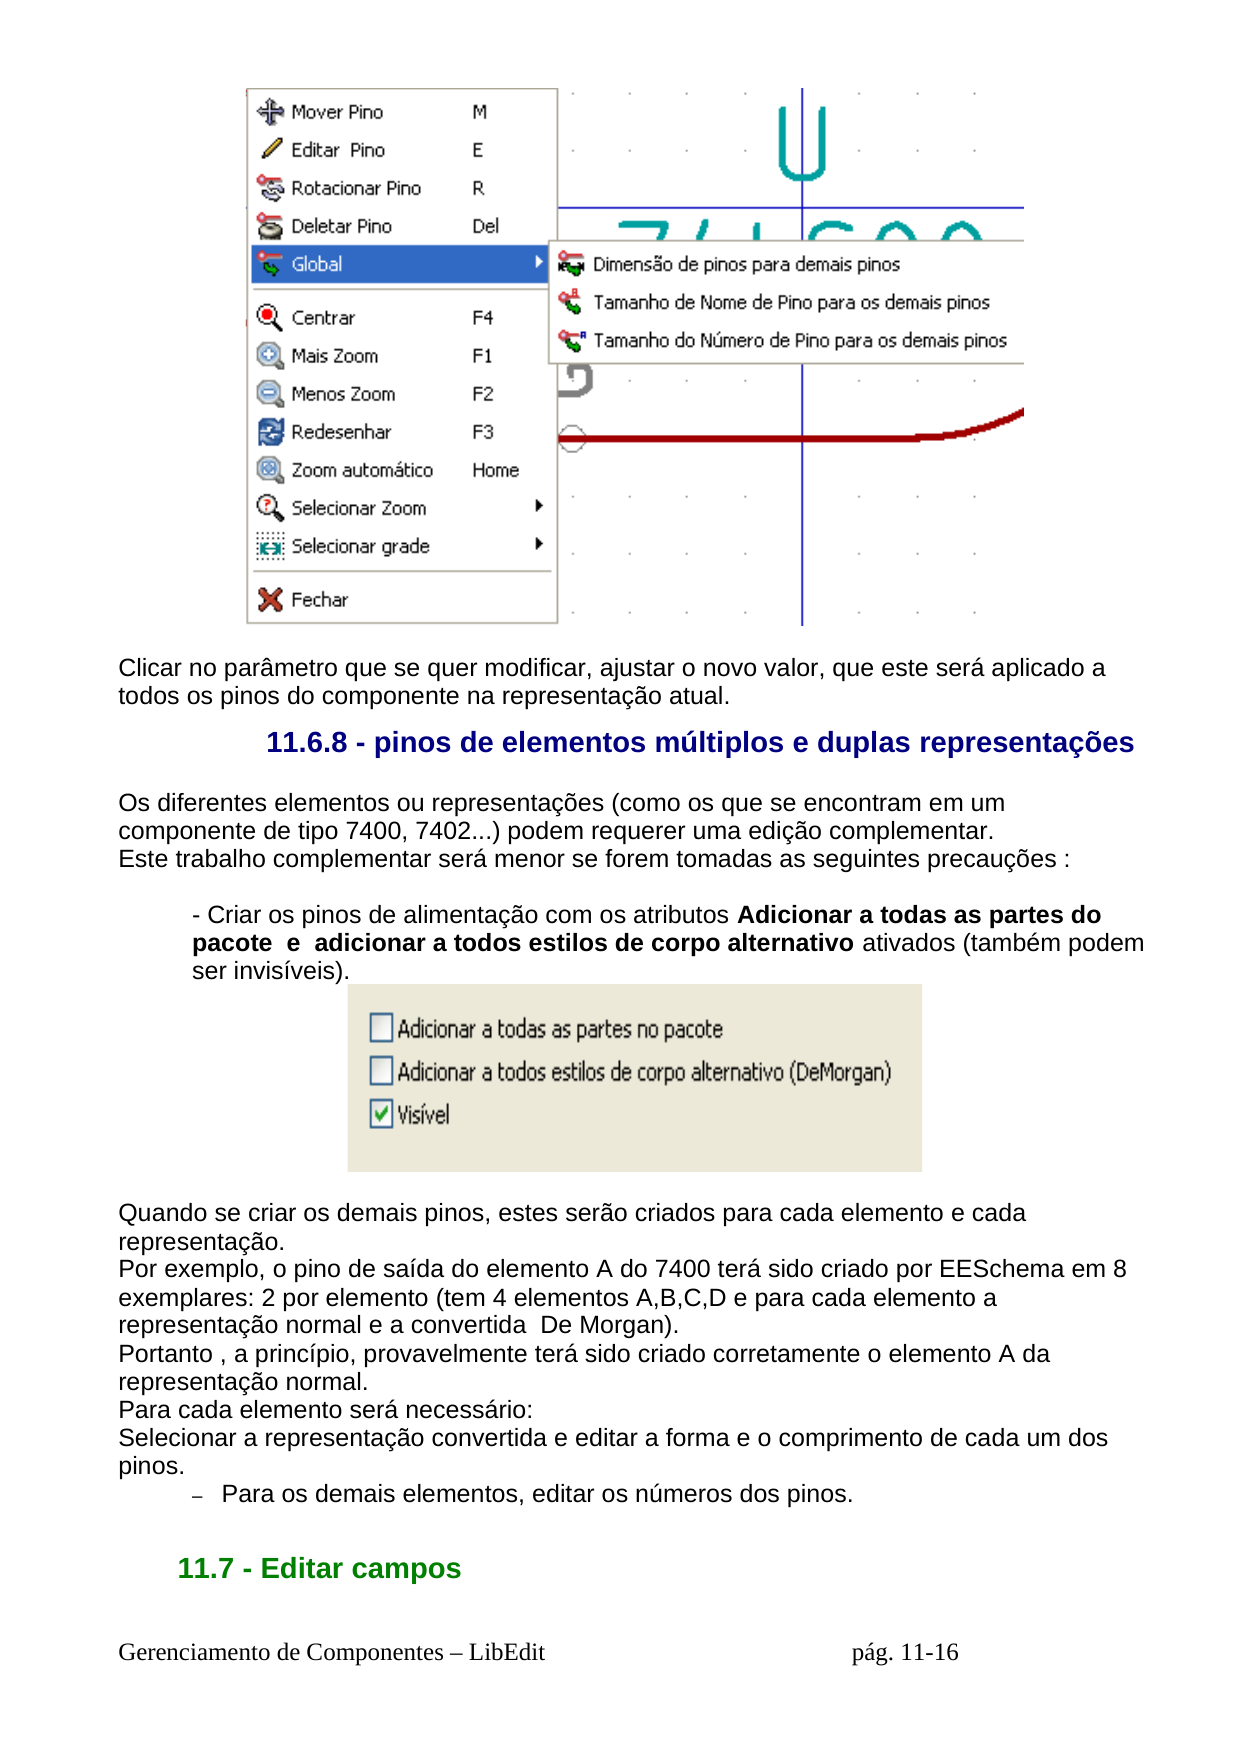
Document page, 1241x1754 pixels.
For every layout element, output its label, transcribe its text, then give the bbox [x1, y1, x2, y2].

text Quando se criar os demais pinos, estes serão criados para cada elemento e cada representação. [118, 1199, 1152, 1255]
picture [245, 88, 1024, 626]
list Para os demais elementos, editar os números dos pinos. [192, 1479, 1152, 1507]
subtitle pinos de elementos múltiplos e duplas representações [192, 726, 1152, 759]
text Selecionar a representação convertida e editar a forma e o comprimento de cada um dos pinos. [118, 1423, 1152, 1479]
text Portanto , a princípio, provavelmente terá sido criado corretamente o elemento A da representação normal. [118, 1339, 1152, 1395]
text Este trabalho complementar será menor se forem tomadas as seguintes precauções : [118, 845, 1152, 873]
text Clicar no parâmetro que se quer modificar, ajustar o novo valor, que este será aplicado a todos os pinos do componente na representação atual. [118, 654, 1152, 710]
subtitle Editar campos [177, 1552, 1152, 1584]
picture [347, 984, 923, 1172]
text Para cada elemento será necessário: [118, 1395, 1152, 1423]
text - Criar os pinos de alimentação com os atributos Adicionar a todas as partes do pacote e adicionar a todos estilos de corpo alternativo ativados (também podem ser invisíveis). [192, 901, 1152, 985]
text Os diferentes elementos ou representações (como os que se encontram em um componente de tipo 7400, 7402...) podem requerer uma edição complementar. [118, 789, 1152, 845]
text Por exemplo, o pino de saída do elemento A do 7400 terá sido criado por EESchema em 8 exemplares: 2 por elemento (tem 4 elementos A,B,C,D e para cada elemento a representação normal e a convertida De Morgan). [118, 1255, 1152, 1339]
